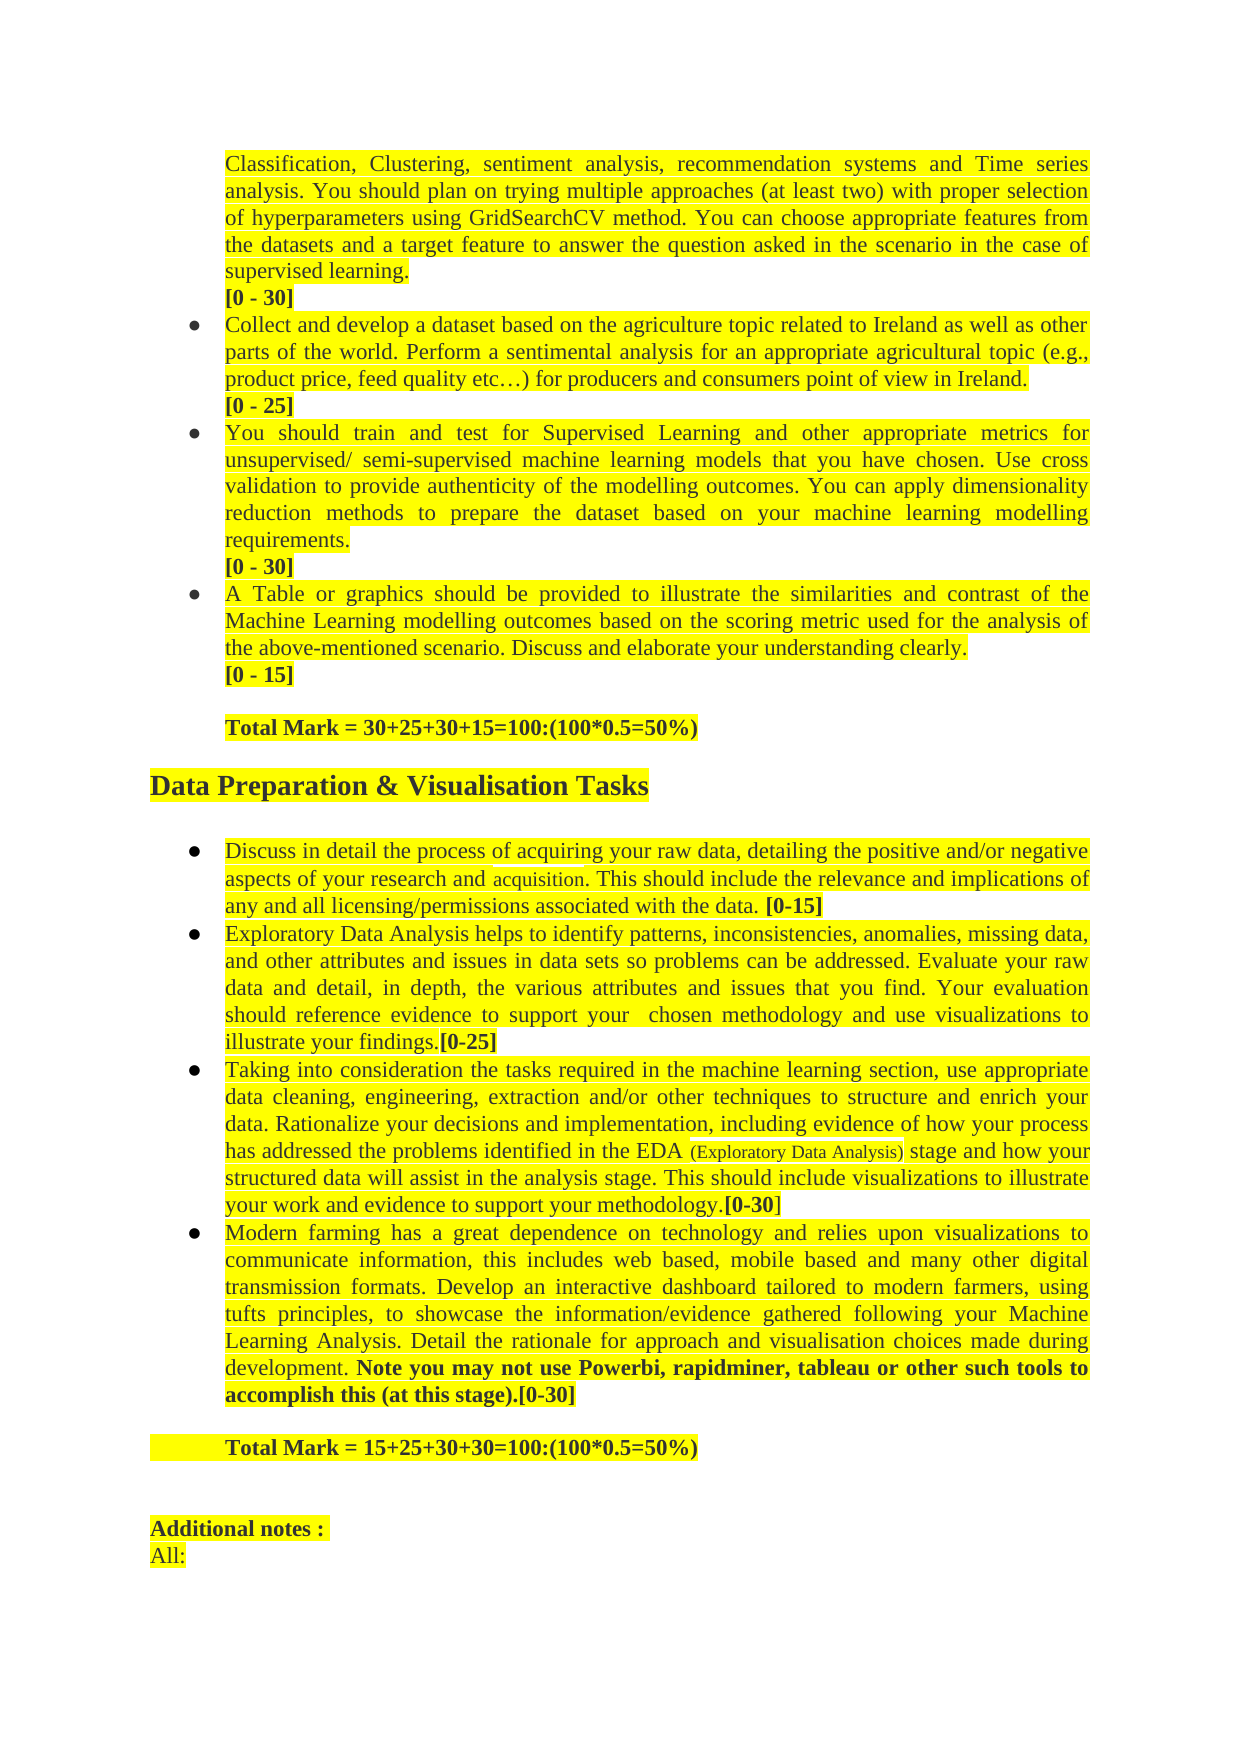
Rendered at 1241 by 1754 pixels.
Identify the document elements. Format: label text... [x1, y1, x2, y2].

list You should train and test for Supervised Learning and other appropriate metrics for unsupervised/ semi-supervised machine learning models that you have chosen. Use cross validation to provide authenticity of the modelling outcomes. You can apply dimensionality reduction methods to prepare the dataset based on your machine learning modelling requirements. [187, 419, 1090, 553]
list Exploratory Data Analysis helps to identify patterns, inconsistencies, anomalies, missing data, and other attributes and issues in data sets so problems can be addressed. Evaluate your raw data and detail, in depth, the various attributes and issues that you find. Your evaluation should reference evidence to support your chosen methodology and use visualizations to illustrate your findings.[0-25] [187, 919, 1090, 1054]
text Additional notes : [150, 1515, 1090, 1541]
text [0 - 30] [225, 553, 1090, 579]
list A Table or graphics should be provided to illustrate the similarities and contrast of the Machine Learning modelling outcomes based on the scoring metric used for the analysis of the above-mentioned scenario. Discuss and elaborate your understanding clearly. [187, 580, 1090, 660]
list Modern farming has a great dependence on technology and relies upon visualizations to communicate information, this includes web based, mobile based and many other digital transmission formats. Develop an interactive dashboard tailored to modern farmers, using tufts principles, to showcase the information/evidence gathered following your Machine Learning Analysis. Detail the rationale for approach and visualisation choices made during development. Note you may not use Powerbi, rapidminer, tableau or other such tools to accomplish this (at this stage).[0-30] [187, 1218, 1090, 1407]
list Taking into consideration the tasks required in the machine learning section, use appropriate data cleaning, engineering, extraction and/or other techniques to structure and enrich your data. Rationalize your decisions and implementation, including evidence of how your process has addressed the problems identified in the EDA (Exploratory Data Analysis) stage and how your structured data will assist in the analysis stage. This should include visualizations to illustrate your work and evidence to support your methodology.[0-30] [187, 1055, 1090, 1217]
list Classification, Clustering, sentiment analysis, recommendation systems and Time series analysis. You should plan on trying multiple approaches (at least two) with proper selection of hyperparameters using GridSearchCV method. You can choose appropriate features from the datasets and a target feature to answer the question asked in the scenario in the case of supervised learning. [187, 150, 1090, 284]
text Total Mark = 30+25+30+15=100:(100*0.5=50%) [150, 714, 1090, 741]
list Discuss in detail the process of acquiring your raw data, detailing the positive and/or negative aspects of your research and acquisition. This should include the relevance and implications of any and all licensing/permissions associated with the data. [0-15] [187, 836, 1090, 918]
text [0 - 25] [225, 392, 1090, 418]
text [0 - 15] [225, 661, 1090, 687]
list Collect and develop a dataset based on the agriculture topic related to Ireland as well as other parts of the world. Perform a sentimental analysis for an appropriate agricultural topic (e.g., product price, feed quality etc…) for producers and consumers point of view in Ireland. [187, 311, 1090, 391]
text All: [150, 1542, 1090, 1568]
text [0 - 30] [225, 284, 1090, 311]
text Total Mark = 15+25+30+30=100:(100*0.5=50%) [150, 1434, 1090, 1461]
text Data Preparation & Visualisation Tasks [150, 768, 1090, 802]
